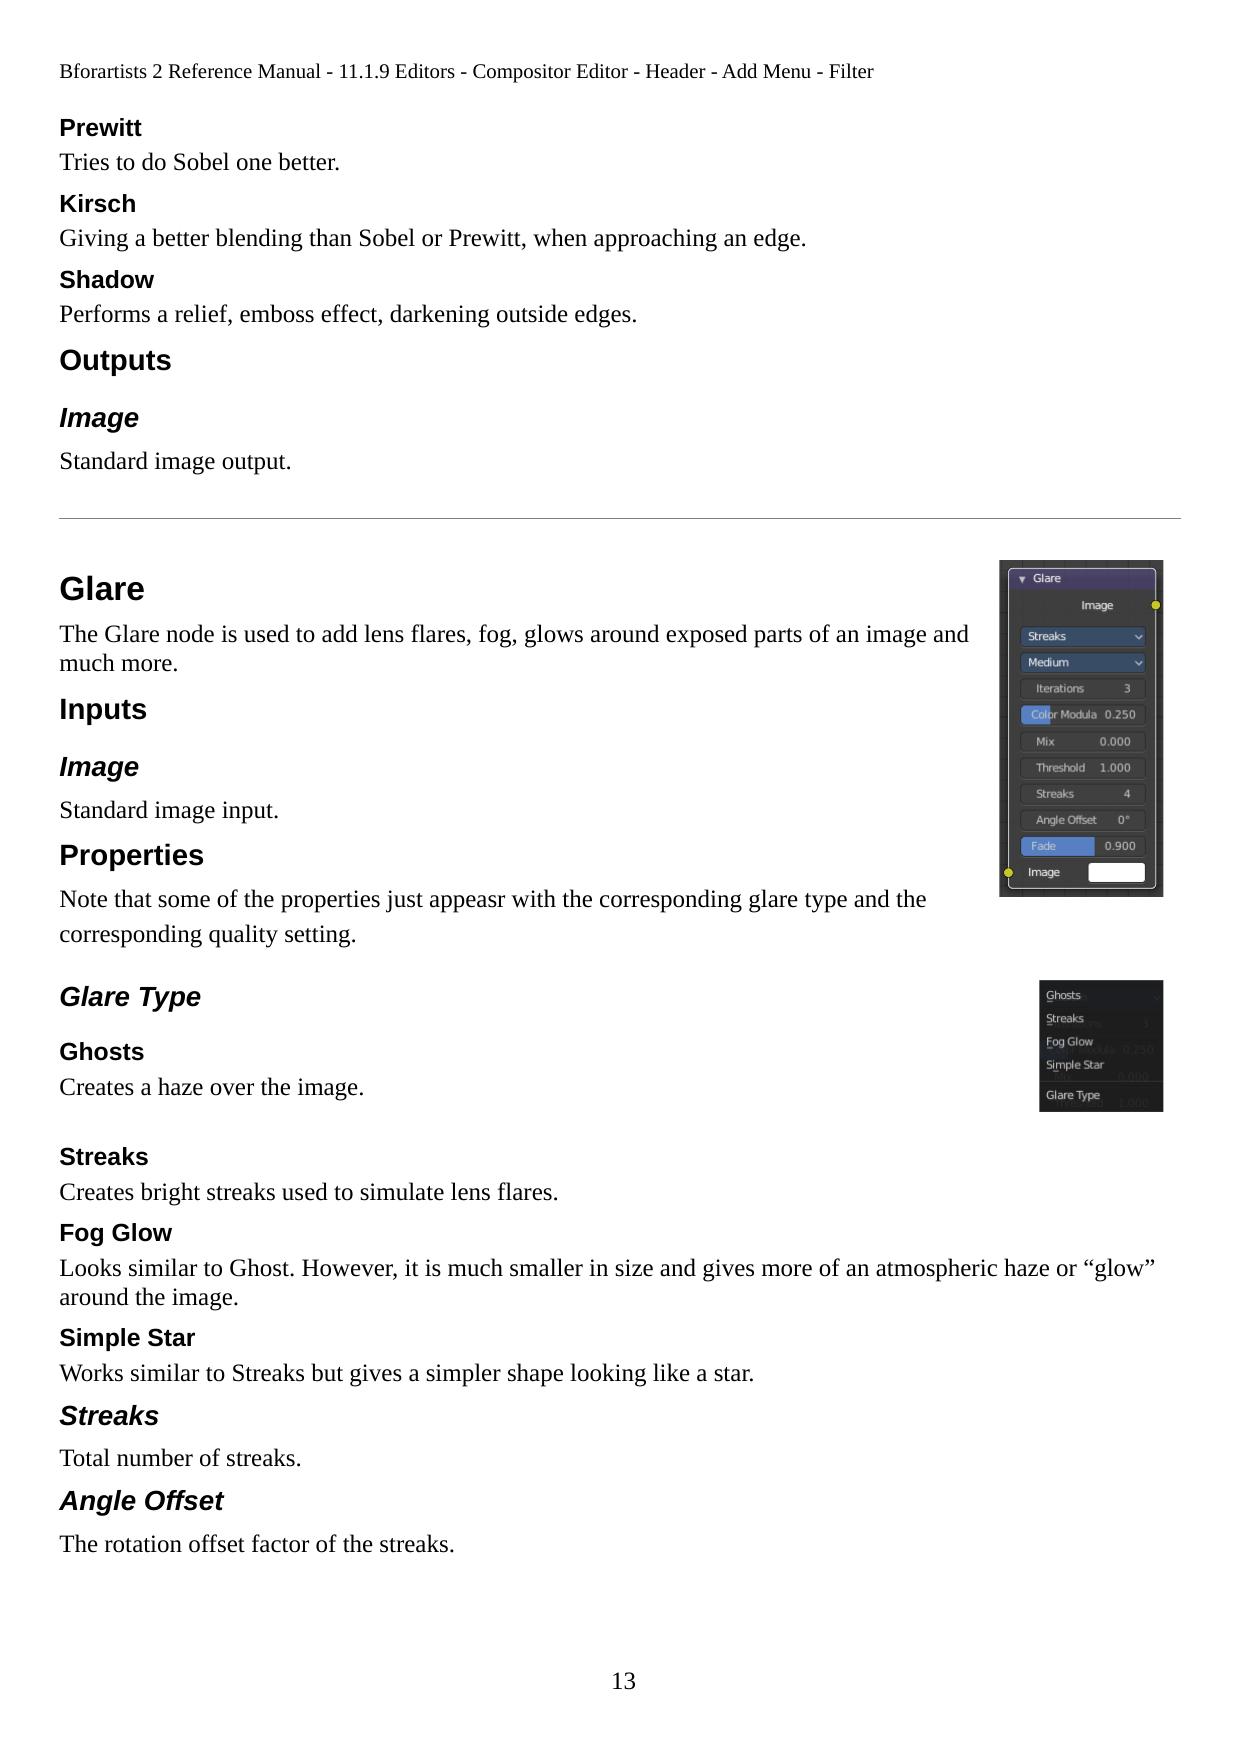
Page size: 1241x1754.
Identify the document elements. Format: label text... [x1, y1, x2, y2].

text Standard image output. [59, 446, 1181, 475]
subtitle Shadow [59, 265, 1181, 293]
subtitle Image [59, 402, 1181, 433]
text Note that some of the properties just appeasr with the corresponding glare type and the corresponding quality setting. [59, 884, 1181, 948]
subtitle Image [59, 750, 999, 782]
text The rotation offset factor of the streaks. [59, 1529, 1181, 1558]
subtitle Outputs [59, 343, 1181, 377]
subtitle [1164, 1037, 1181, 1066]
subtitle Prewitt [59, 113, 1181, 141]
subtitle [1164, 838, 1181, 872]
subtitle [1164, 568, 1181, 607]
text Tries to do Sobel one better. [59, 147, 1181, 176]
subtitle Inputs [59, 692, 999, 725]
subtitle Ghosts [59, 1037, 1039, 1066]
subtitle Glare [59, 568, 999, 607]
subtitle Fog Glow [59, 1218, 1181, 1247]
text Creates a haze over the image. [59, 1072, 1039, 1101]
subtitle [1164, 750, 1181, 782]
subtitle Simple Star [59, 1323, 1181, 1351]
text The Glare node is used to add lens flares, fog, glows around exposed parts of an image and much more. [59, 619, 999, 677]
picture [999, 560, 1164, 897]
subtitle Properties [59, 838, 999, 872]
text Total number of streaks. [59, 1443, 1181, 1472]
subtitle Streaks [59, 1142, 1181, 1171]
subtitle Kirsch [59, 189, 1181, 217]
text Works similar to Streaks but gives a simpler shape looking like a star. [59, 1358, 1181, 1386]
subtitle Angle Offset [59, 1484, 1181, 1516]
picture [1039, 980, 1164, 1112]
subtitle [1164, 692, 1181, 725]
text [1164, 795, 1181, 823]
text Standard image input. [59, 795, 999, 823]
text Creates bright streaks used to simulate lens flares. [59, 1177, 1181, 1206]
subtitle Glare Type [59, 980, 1039, 1012]
subtitle Streaks [59, 1399, 1181, 1431]
text Performs a relief, emboss effect, darkening outside edges. [59, 299, 1181, 328]
text Giving a better blending than Sobel or Prewitt, when approaching an edge. [59, 223, 1181, 252]
subtitle [1164, 980, 1181, 1012]
text Looks similar to Ghost. However, it is much smaller in size and gives more of an atmospheric haze or “glow” around the image. [59, 1253, 1181, 1310]
